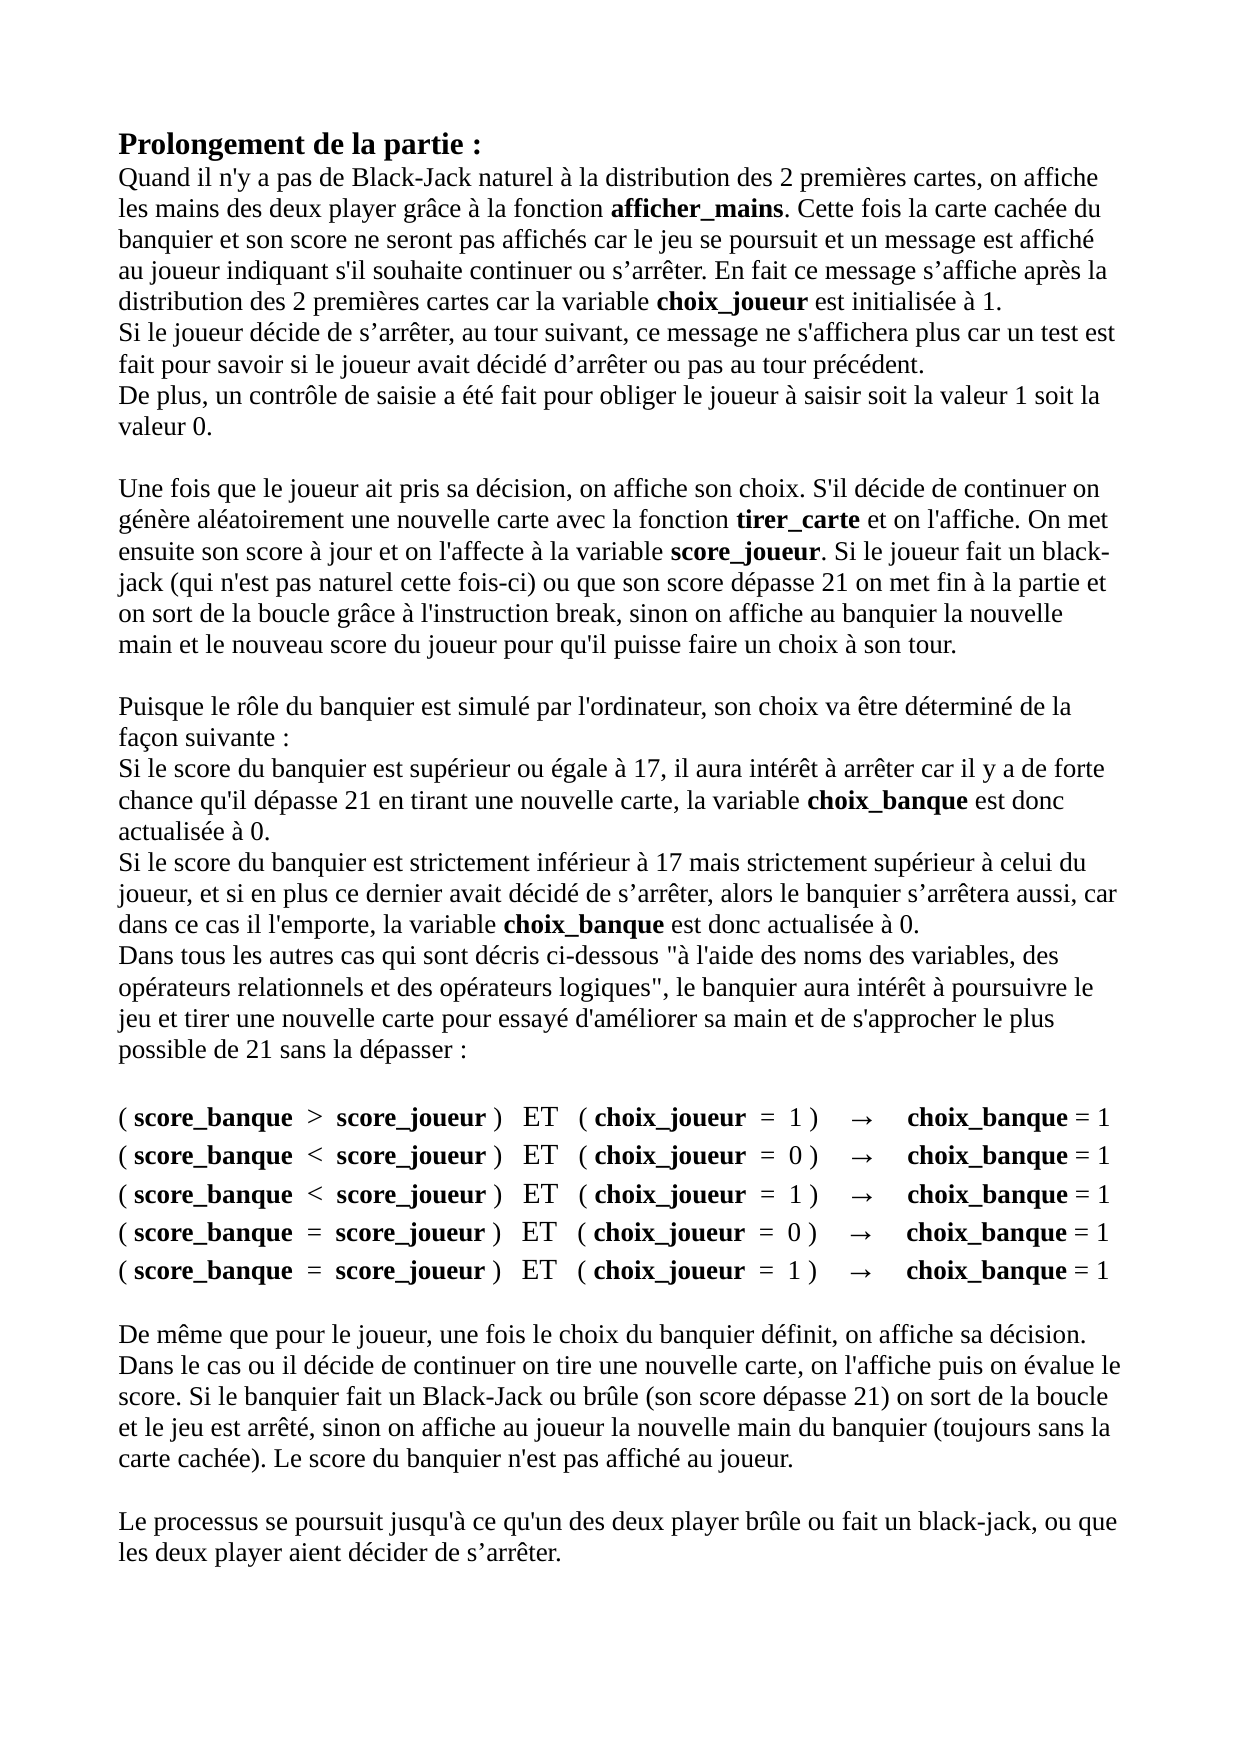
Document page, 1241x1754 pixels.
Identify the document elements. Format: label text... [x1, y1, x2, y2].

text ( score_banque < score_joueur ) ET ( choix_joueur = 0 ) → choix_banque = 1 [118, 1133, 1122, 1172]
text Si le score du banquier est supérieur ou égale à 17, il aura intérêt à arrêter car il y a de forte chance qu'il dépasse 21 en tirant une nouvelle carte, la variable choix_banque est donc actualisée à 0. [118, 753, 1122, 846]
text ( score_banque > score_joueur ) ET ( choix_joueur = 1 ) → choix_banque = 1 [118, 1095, 1122, 1133]
text Dans le cas ou il décide de continuer on tire une nouvelle carte, on l'affiche puis on évalue le score. Si le banquier fait un Black-Jack ou brûle (son score dépasse 21) on sort de la boucle et le jeu est arrêté, sinon on affiche au joueur la nouvelle main du banquier (toujours sans la carte cachée). Le score du banquier n'est pas affiché au joueur. [118, 1349, 1122, 1474]
text Le processus se poursuit jusqu'à ce qu'un des deux player brûle ou fait un black-jack, ou que les deux player aient décider de s’arrêter. [118, 1505, 1122, 1567]
text Si le score du banquier est strictement inférieur à 17 mais strictement supérieur à celui du joueur, et si en plus ce dernier avait décidé de s’arrêter, alors le banquier s’arrêtera aussi, car dans ce cas il l'emporte, la variable choix_banque est donc actualisée à 0. [118, 846, 1122, 939]
text ( score_banque = score_joueur ) ET ( choix_joueur = 0 ) → choix_banque = 1 [118, 1210, 1122, 1248]
text Si le joueur décide de s’arrêter, au tour suivant, ce message ne s'affichera plus car un test est fait pour savoir si le joueur avait décidé d’arrêter ou pas au tour précédent. [118, 317, 1122, 379]
text ( score_banque = score_joueur ) ET ( choix_joueur = 1 ) → choix_banque = 1 [118, 1248, 1122, 1287]
text Prolongement de la partie : [118, 125, 1122, 161]
text Dans tous les autres cas qui sont décris ci-dessous "à l'aide des noms des variables, des opérateurs relationnels et des opérateurs logiques", le banquier aura intérêt à poursuivre le jeu et tirer une nouvelle carte pour essayé d'améliorer sa main et de s'approcher le plus possible de 21 sans la dépasser : [118, 939, 1122, 1064]
text ( score_banque < score_joueur ) ET ( choix_joueur = 1 ) → choix_banque = 1 [118, 1172, 1122, 1210]
text Quand il n'y a pas de Black-Jack naturel à la distribution des 2 premières cartes, on affiche les mains des deux player grâce à la fonction afficher_mains. Cette fois la carte cachée du banquier et son score ne seront pas affichés car le jeu se poursuit et un message est affiché au joueur indiquant s'il souhaite continuer ou s’arrêter. En fait ce message s’affiche après la distribution des 2 premières cartes car la variable choix_joueur est initialisée à 1. [118, 161, 1122, 317]
text Une fois que le joueur ait pris sa décision, on affiche son choix. S'il décide de continuer on génère aléatoirement une nouvelle carte avec la fonction tirer_carte et on l'affiche. On met ensuite son score à jour et on l'affecte à la variable score_joueur. Si le joueur fait un black-jack (qui n'est pas naturel cette fois-ci) ou que son score dépasse 21 on met fin à la partie et on sort de la boucle grâce à l'instruction break, sinon on affiche au banquier la nouvelle main et le nouveau score du joueur pour qu'il puisse faire un choix à son tour. [118, 472, 1122, 659]
text De plus, un contrôle de saisie a été fait pour obliger le joueur à saisir soit la valeur 1 soit la valeur 0. [118, 379, 1122, 441]
text De même que pour le joueur, une fois le choix du banquier définit, on affiche sa décision. [118, 1318, 1122, 1349]
text Puisque le rôle du banquier est simulé par l'ordinateur, son choix va être déterminé de la façon suivante : [118, 690, 1122, 753]
